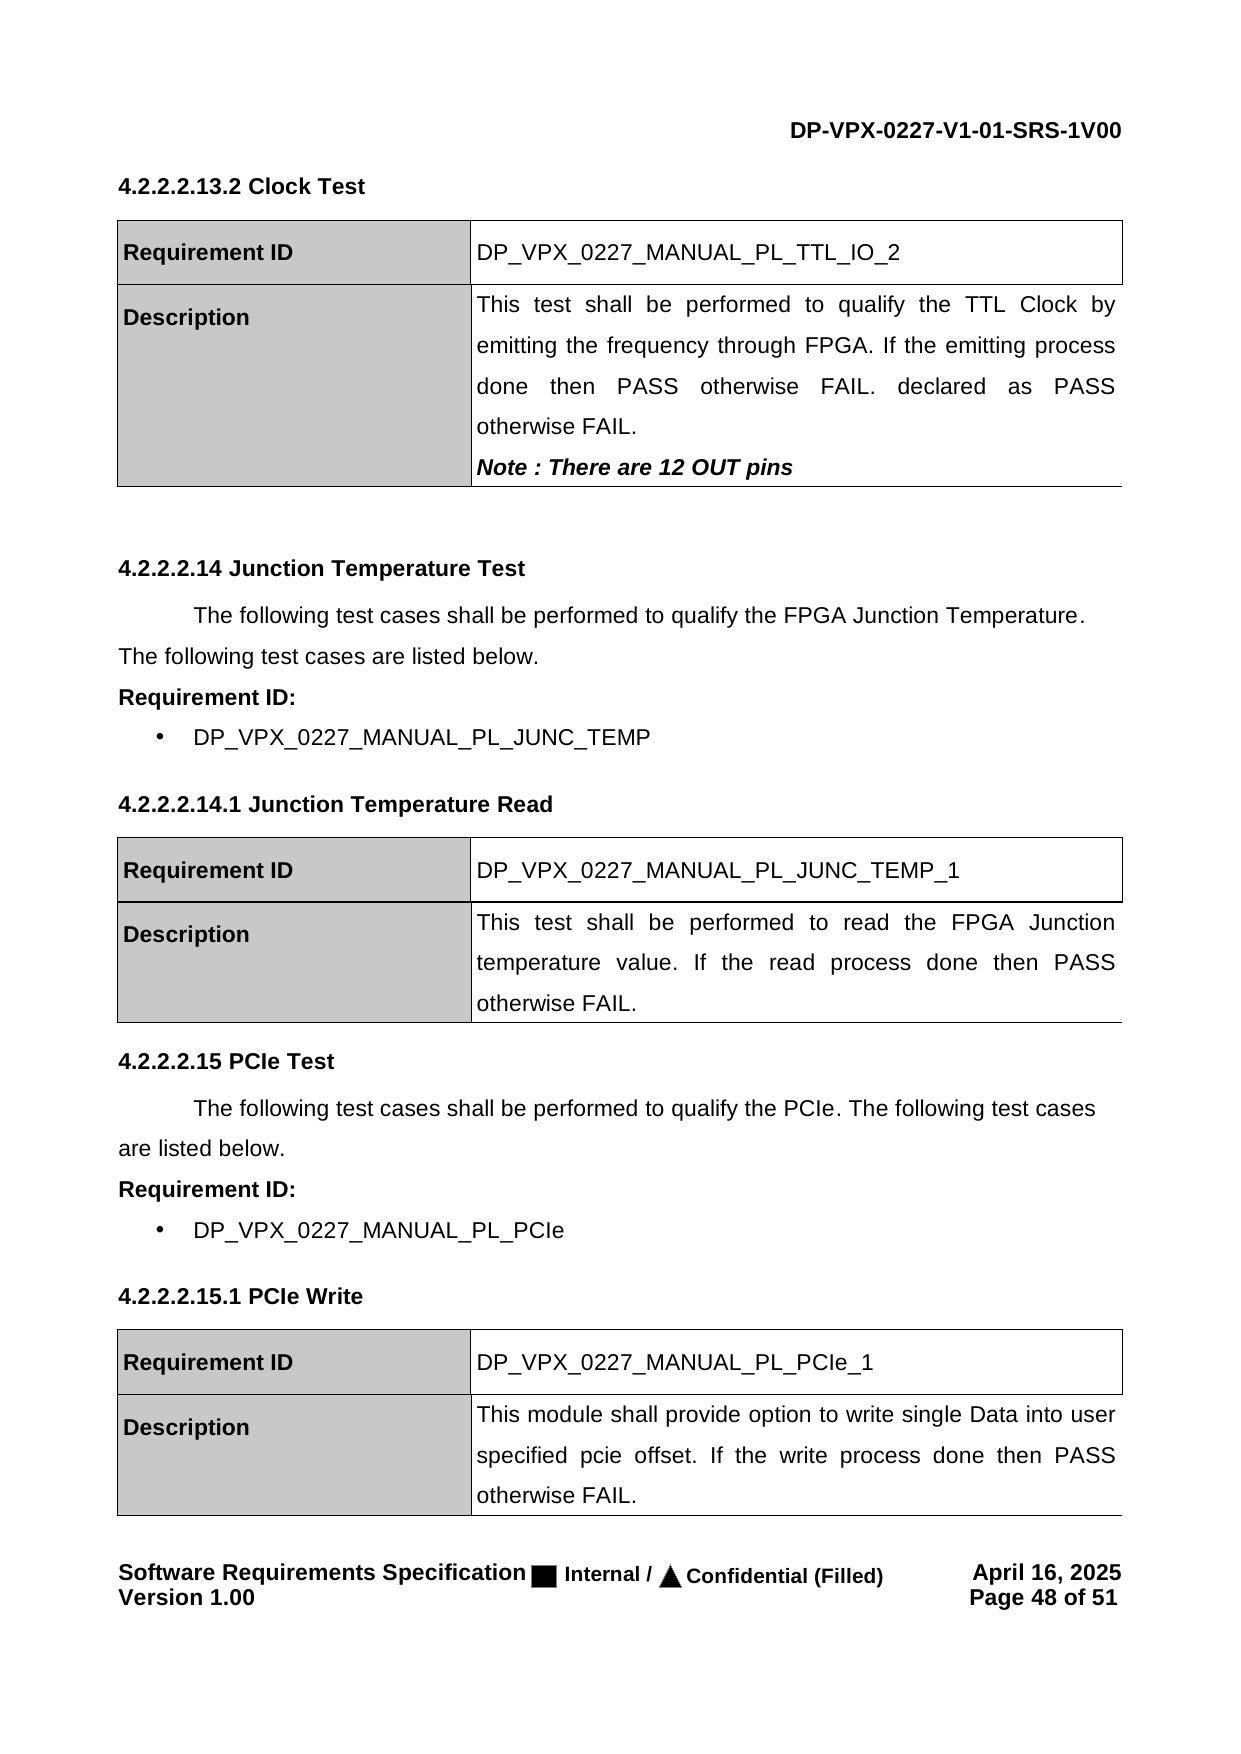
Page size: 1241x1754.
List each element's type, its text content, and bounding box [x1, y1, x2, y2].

table_cell This module shall provide option to write single Data into user specified pcie offset. If the write process done then PASS otherwise FAIL. [472, 1395, 1122, 1515]
list DP_VPX_0227_MANUAL_PL_PCIe [156, 1216, 1122, 1244]
list DP_VPX_0227_MANUAL_PL_JUNC_TEMP [156, 723, 1122, 751]
table_header DP_VPX_0227_MANUAL_PL_TTL_IO_2 [471, 221, 1122, 284]
table_cell Description [118, 285, 471, 486]
table_cell Description [118, 1395, 471, 1515]
text The following test cases shall be performed to qualify the FPGA Junction Temperature. The following test cases are listed below. [118, 602, 1122, 669]
subtitle PCIe Test [118, 1047, 1122, 1074]
table_header Requirement ID [118, 838, 470, 901]
subtitle Junction Temperature Read [118, 790, 1122, 817]
text Requirement ID: [118, 1175, 1122, 1202]
subtitle Junction Temperature Test [118, 555, 1122, 582]
subtitle PCIe Write [118, 1282, 1122, 1309]
table_header DP_VPX_0227_MANUAL_PL_JUNC_TEMP_1 [471, 838, 1122, 901]
table_cell Description [118, 903, 471, 1022]
table_cell This test shall be performed to qualify the TTL Clock by emitting the frequency through FPGA. If the emitting process done then PASS otherwise FAIL. declared as PASS otherwise FAIL. Note : There are 12 OUT pins [472, 285, 1122, 486]
table_header DP_VPX_0227_MANUAL_PL_PCIe_1 [471, 1330, 1122, 1394]
table_cell This test shall be performed to read the FPGA Junction temperature value. If the read process done then PASS otherwise FAIL. [472, 903, 1122, 1022]
text Requirement ID: [118, 683, 1122, 710]
table_header Requirement ID [118, 221, 470, 284]
table_header Requirement ID [118, 1330, 470, 1394]
subtitle Clock Test [118, 173, 1122, 200]
text The following test cases shall be performed to qualify the PCIe. The following test cases are listed below. [118, 1094, 1122, 1162]
